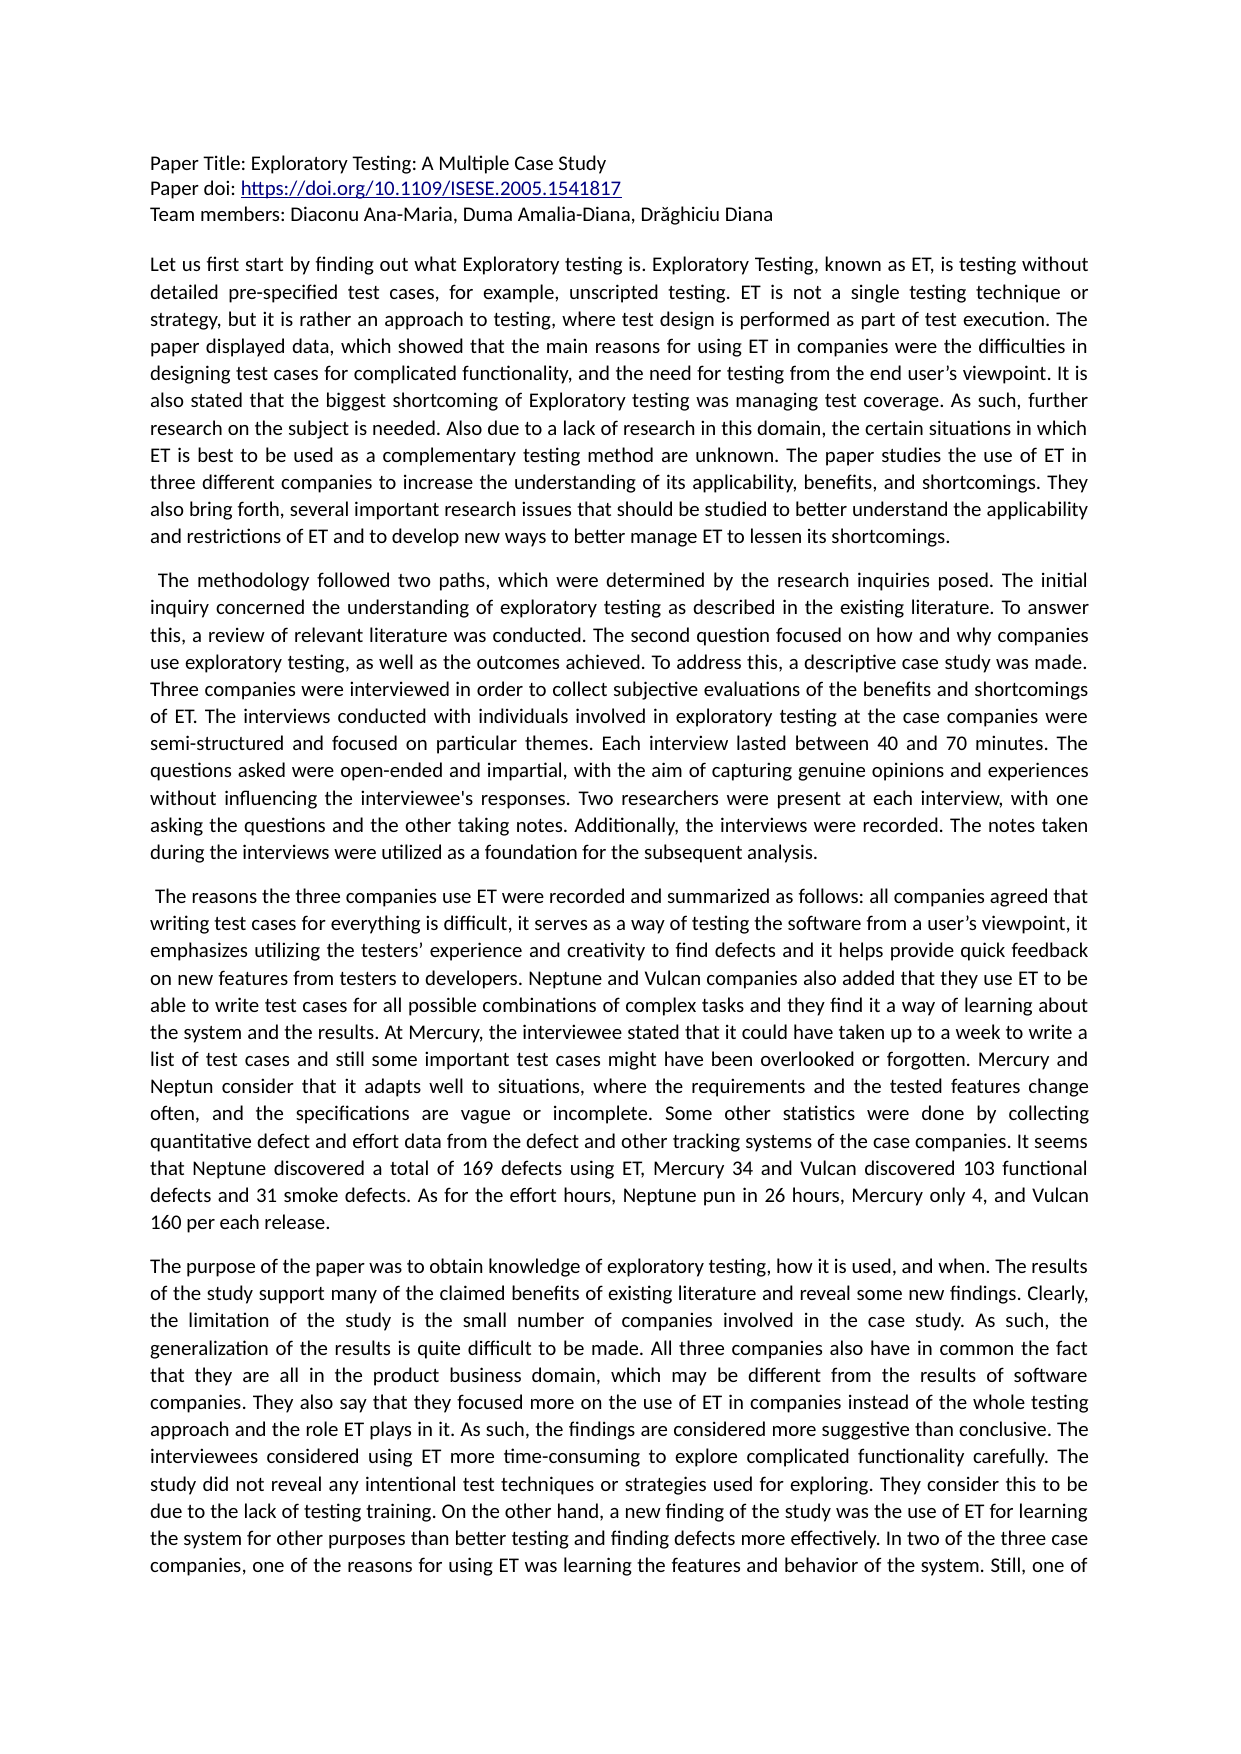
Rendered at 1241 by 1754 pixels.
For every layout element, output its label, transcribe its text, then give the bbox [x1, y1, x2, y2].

text The purpose of the paper was to obtain knowledge of exploratory testing, how it is used, and when. The results of the study support many of the claimed benefits of existing literature and reveal some new findings. Clearly, the limitation of the study is the small number of companies involved in the case study. As such, the generalization of the results is quite difficult to be made. All three companies also have in common the fact that they are all in the product business domain, which may be different from the results of software companies. They also say that they focused more on the use of ET in companies instead of the whole testing approach and the role ET plays in it. As such, the findings are considered more suggestive than conclusive. The interviewees considered using ET more time-consuming to explore complicated functionality carefully. The study did not reveal any intentional test techniques or strategies used for exploring. They consider this to be due to the lack of testing training. On the other hand, a new finding of the study was the use of ET for learning the system for other purposes than better testing and finding defects more effectively. In two of the three case companies, one of the reasons for using ET was learning the features and behavior of the system. Still, one of [150, 1253, 1090, 1578]
text Team members: Diaconu Ana-Maria, Duma Amalia-Diana, Drăghiciu Diana [150, 201, 1090, 226]
text The reasons the three companies use ET were recorded and summarized as follows: all companies agreed that writing test cases for everything is difficult, it serves as a way of testing the software from a user’s viewpoint, it emphasizes utilizing the testers’ experience and creativity to find defects and it helps provide quick feedback on new features from testers to developers. Neptune and Vulcan companies also added that they use ET to be able to write test cases for all possible combinations of complex tasks and they find it a way of learning about the system and the results. At Mercury, the interviewee stated that it could have taken up to a week to write a list of test cases and still some important test cases might have been overlooked or forgotten. Mercury and Neptun consider that it adapts well to situations, where the requirements and the tested features change often, and the specifications are vague or incomplete. Some other statistics were done by collecting quantitative defect and effort data from the defect and other tracking systems of the case companies. It seems that Neptune discovered a total of 169 defects using ET, Mercury 34 and Vulcan discovered 103 functional defects and 31 smoke defects. As for the effort hours, Neptune pun in 26 hours, Mercury only 4, and Vulcan 160 per each release. [150, 883, 1090, 1235]
text Paper Title: Exploratory Testing: A Multiple Case Study [150, 150, 1090, 175]
text Let us first start by finding out what Exploratory testing is. Exploratory Testing, known as ET, is testing without detailed pre-specified test cases, for example, unscripted testing. ET is not a single testing technique or strategy, but it is rather an approach to testing, where test design is performed as part of test execution. The paper displayed data, which showed that the main reasons for using ET in companies were the difficulties in designing test cases for complicated functionality, and the need for testing from the end user’s viewpoint. It is also stated that the biggest shortcoming of Exploratory testing was managing test coverage. As such, further research on the subject is needed. Also due to a lack of research in this domain, the certain situations in which ET is best to be used as a complementary testing method are unknown. The paper studies the use of ET in three different companies to increase the understanding of its applicability, benefits, and shortcomings. They also bring forth, several important research issues that should be studied to better understand the applicability and restrictions of ET and to develop new ways to better manage ET to lessen its shortcomings. [150, 252, 1090, 549]
text The methodology followed two paths, which were determined by the research inquiries posed. The initial inquiry concerned the understanding of exploratory testing as described in the existing literature. To answer this, a review of relevant literature was conducted. The second question focused on how and why companies use exploratory testing, as well as the outcomes achieved. To address this, a descriptive case study was made. Three companies were interviewed in order to collect subjective evaluations of the benefits and shortcomings of ET. The interviews conducted with individuals involved in exploratory testing at the case companies were semi-structured and focused on particular themes. Each interview lasted between 40 and 70 minutes. The questions asked were open-ended and impartial, with the aim of capturing genuine opinions and experiences without influencing the interviewee's responses. Two researchers were present at each interview, with one asking the questions and the other taking notes. Additionally, the interviews were recorded. The notes taken during the interviews were utilized as a foundation for the subsequent analysis. [150, 567, 1090, 865]
text Paper doi: https://doi.org/10.1109/ISESE.2005.1541817 [150, 175, 1090, 201]
